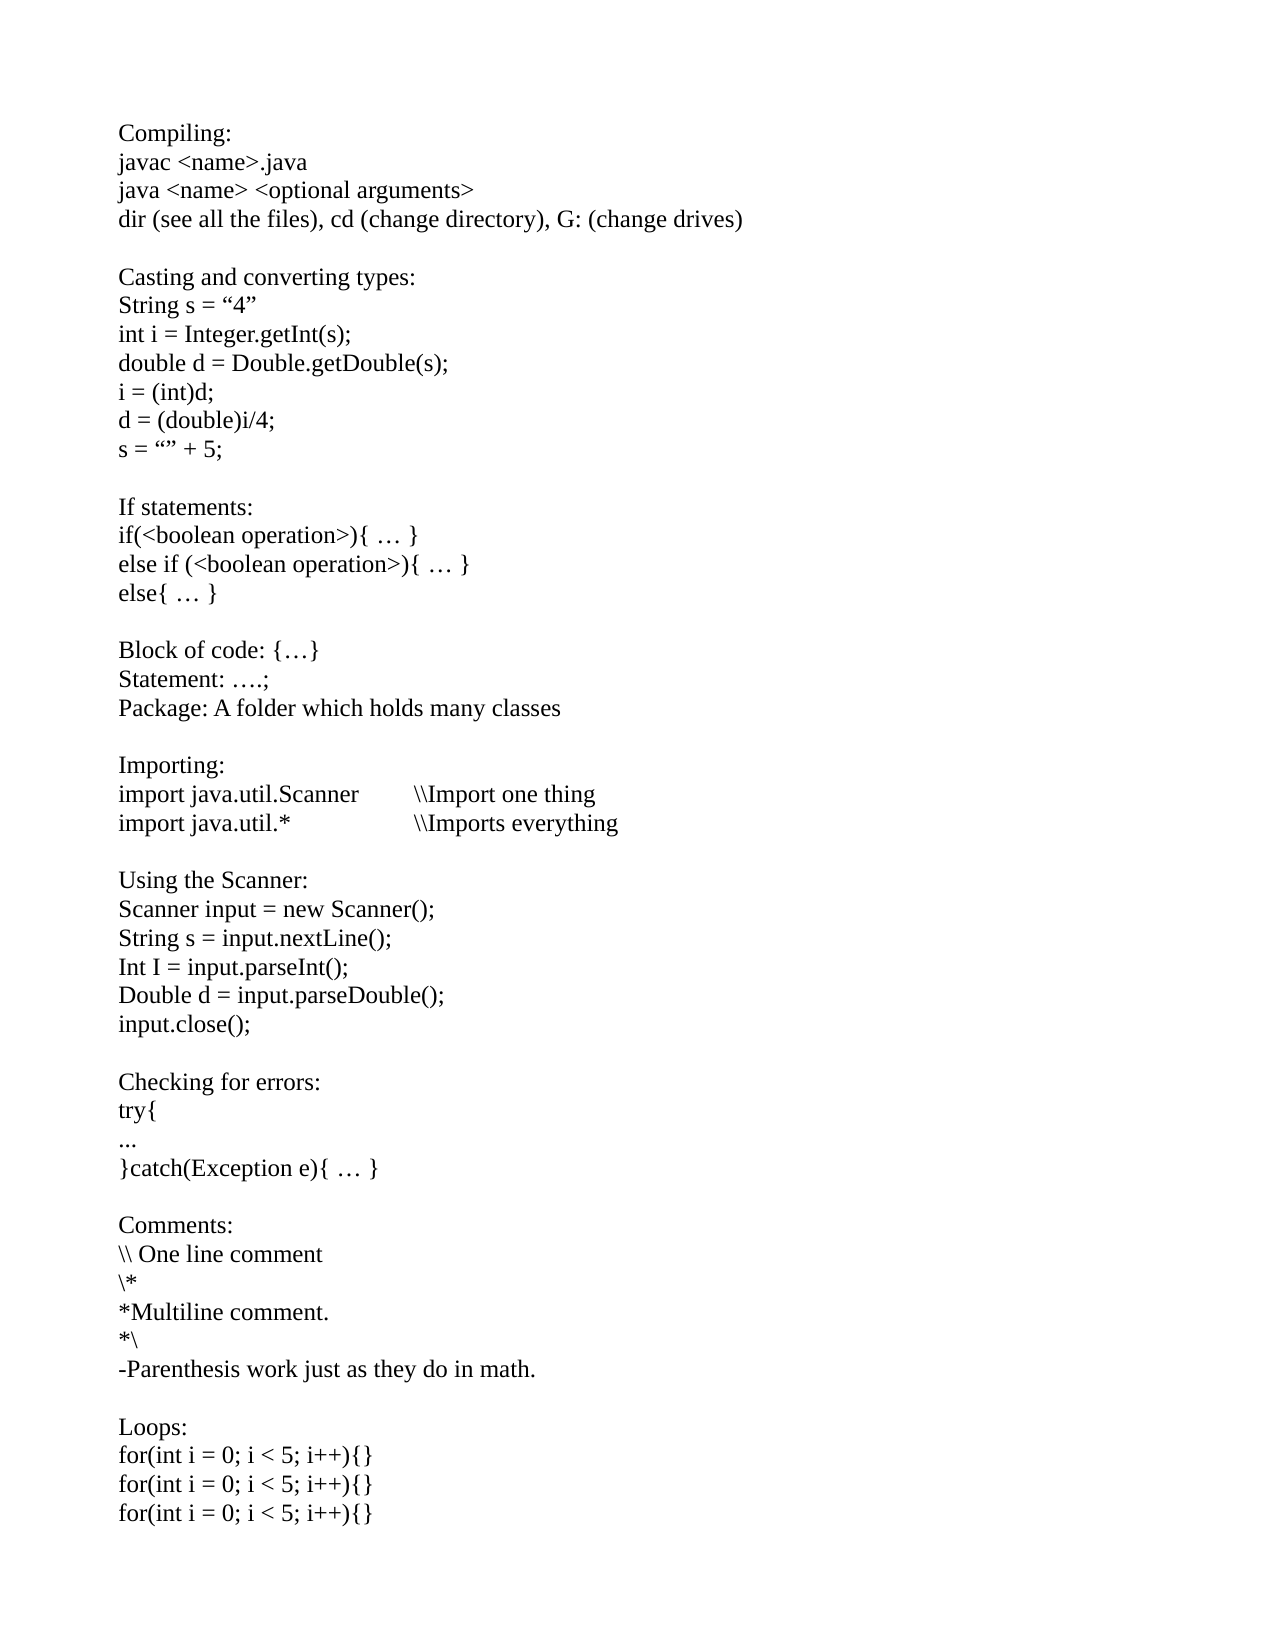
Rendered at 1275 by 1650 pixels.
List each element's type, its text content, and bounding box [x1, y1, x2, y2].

text Compiling: [118, 118, 1157, 147]
text javac <name>.java [118, 147, 1157, 176]
text String s = “4” [118, 291, 1157, 319]
text Comments: [118, 1211, 1157, 1239]
text d = (double)i/4; [118, 406, 1157, 434]
text Using the Scanner: [118, 866, 1157, 894]
text Importing: [118, 751, 1157, 779]
text i = (int)d; [118, 377, 1157, 406]
text \\ One line comment [118, 1239, 1157, 1268]
text Scanner input = new Scanner(); [118, 894, 1157, 923]
text Int I = input.parseInt(); [118, 952, 1157, 981]
text for(int i = 0; i < 5; i++){} [118, 1441, 1157, 1469]
text try{ [118, 1096, 1157, 1124]
text \* [118, 1268, 1157, 1297]
text dir (see all the files), cd (change directory), G: (change drives) [118, 204, 1157, 233]
text Checking for errors: [118, 1067, 1157, 1096]
text Package: A folder which holds many classes [118, 693, 1157, 722]
text import java.util.Scanner \\Import one thing [118, 779, 1157, 808]
text If statements: [118, 492, 1157, 521]
text Block of code: {…} [118, 636, 1157, 664]
text s = “” + 5; [118, 434, 1157, 463]
text ... [118, 1124, 1157, 1153]
text *Multiline comment. [118, 1297, 1157, 1326]
text -Parenthesis work just as they do in math. [118, 1354, 1157, 1383]
text if(<boolean operation>){ … } [118, 521, 1157, 549]
text import java.util.* \\Imports everything [118, 808, 1157, 837]
text Double d = input.parseDouble(); [118, 981, 1157, 1009]
text }catch(Exception e){ … } [118, 1153, 1157, 1182]
text input.close(); [118, 1009, 1157, 1038]
text Statement: ….; [118, 664, 1157, 693]
text Casting and converting types: [118, 262, 1157, 291]
text double d = Double.getDouble(s); [118, 348, 1157, 377]
text int i = Integer.getInt(s); [118, 319, 1157, 348]
text for(int i = 0; i < 5; i++){} [118, 1498, 1157, 1527]
text Loops: [118, 1412, 1157, 1441]
text *\ [118, 1326, 1157, 1354]
text else if (<boolean operation>){ … } [118, 549, 1157, 578]
text java <name> <optional arguments> [118, 176, 1157, 204]
text for(int i = 0; i < 5; i++){} [118, 1469, 1157, 1498]
text String s = input.nextLine(); [118, 923, 1157, 952]
text else{ … } [118, 578, 1157, 607]
